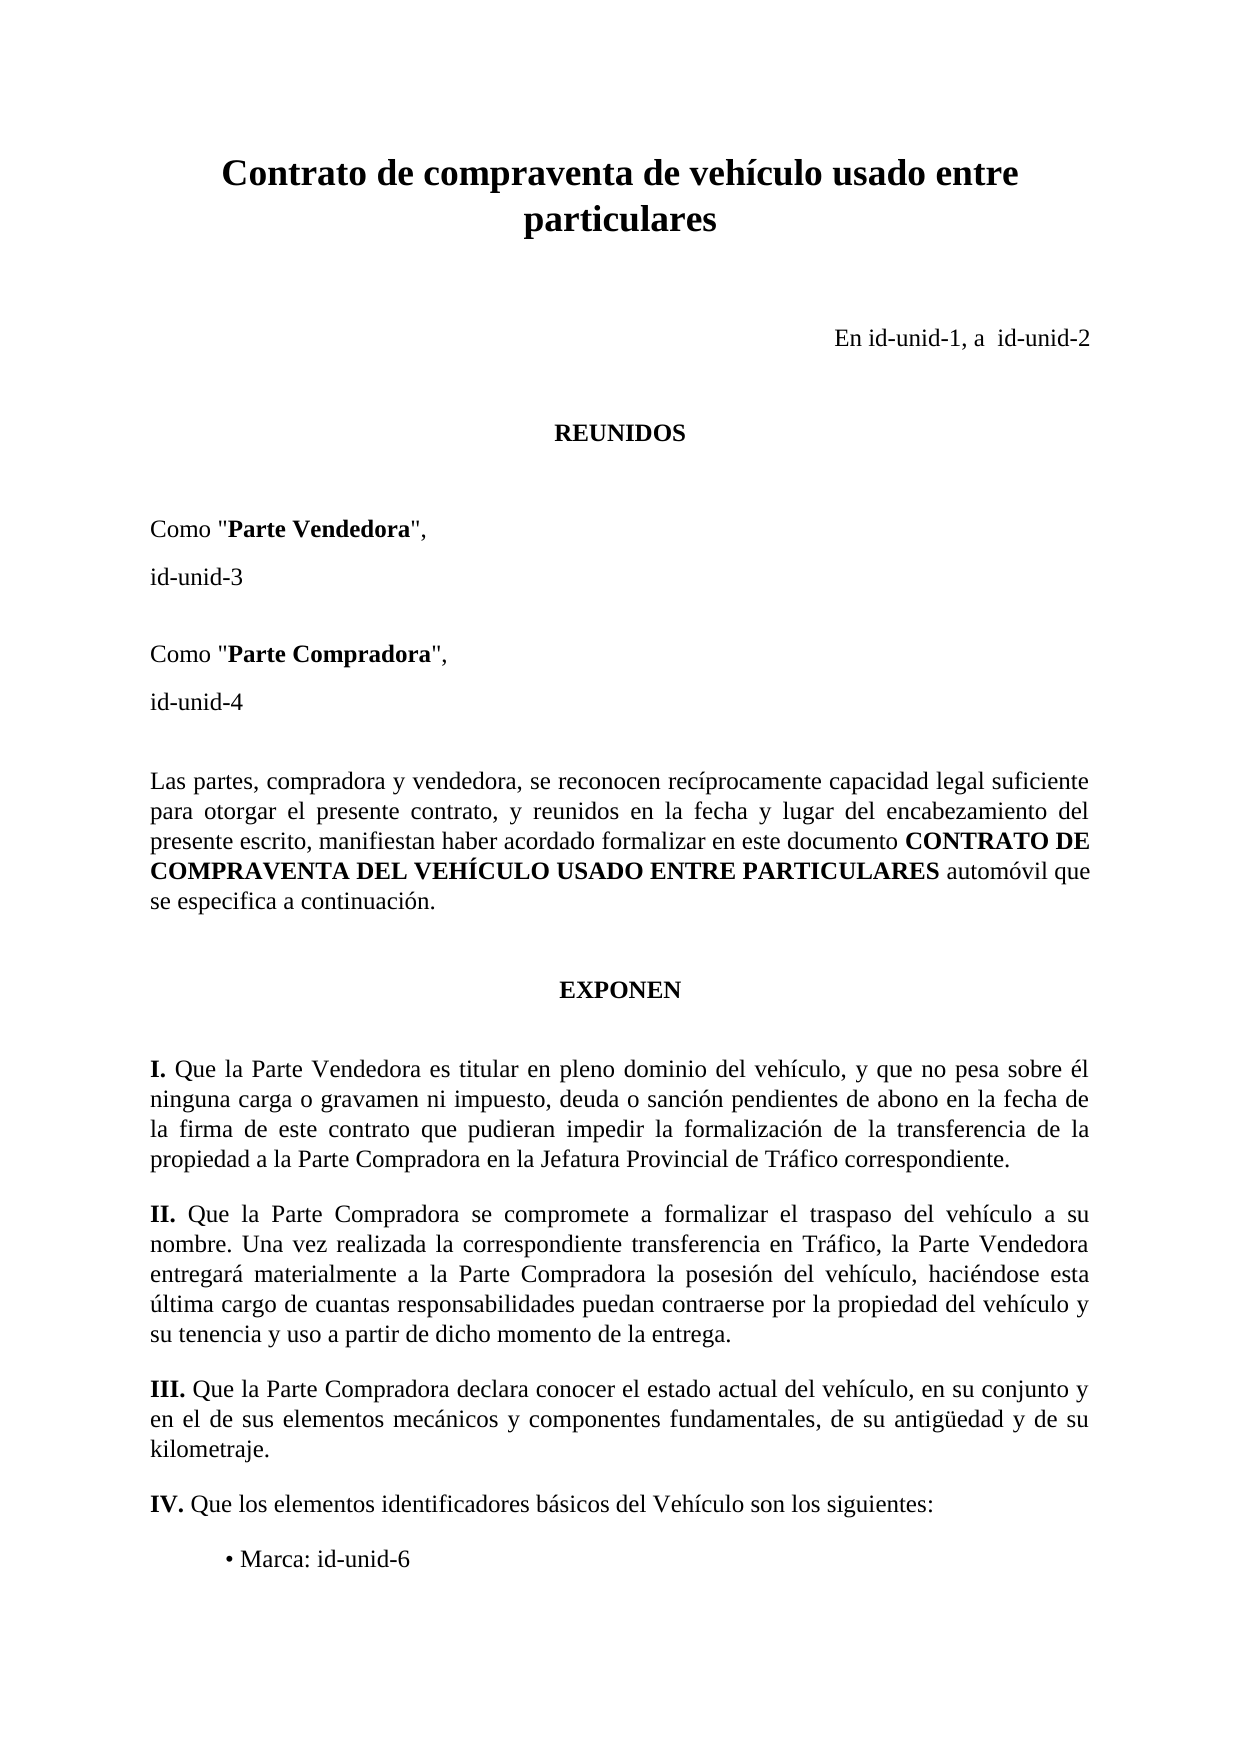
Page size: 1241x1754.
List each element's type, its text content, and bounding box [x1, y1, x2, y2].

text id-unid-3 [150, 562, 1090, 590]
text II. Que la Parte Compradora se compromete a formalizar el traspaso del vehículo a su nombre. Una vez realizada la correspondiente transferencia en Tráfico, la Parte Vendedora entregará materialmente a la Parte Compradora la posesión del vehículo, haciéndose esta última cargo de cuantas responsabilidades puedan contraerse por la propiedad del vehículo y su tenencia y uso a partir de dicho momento de la entrega. [150, 1197, 1090, 1347]
text Como "Parte Compradora", [150, 639, 1090, 668]
text IV. Que los elementos identificadores básicos del Vehículo son los siguientes: [150, 1487, 1090, 1517]
text EXPONEN [150, 975, 1090, 1003]
text Contrato de compraventa de vehículo usado entre particulares [150, 150, 1090, 240]
text id-unid-4 [150, 687, 1090, 716]
text En id-unid-1, a id-unid-2 [150, 323, 1090, 352]
text Como "Parte Vendedora", [150, 514, 1090, 543]
text REUNIDOS [150, 418, 1090, 447]
text I. Que la Parte Vendedora es titular en pleno dominio del vehículo, y que no pesa sobre él ninguna carga o gravamen ni impuesto, deuda o sanción pendientes de abono en la fecha de la firma de este contrato que pudieran impedir la formalización de la transferencia de la propiedad a la Parte Compradora en la Jefatura Provincial de Tráfico correspondiente. [150, 1052, 1090, 1172]
text • Marca: id-unid-6 [225, 1542, 1090, 1572]
text III. Que la Parte Compradora declara conocer el estado actual del vehículo, en su conjunto y en el de sus elementos mecánicos y componentes fundamentales, de su antigüedad y de su kilometraje. [150, 1372, 1090, 1462]
text Las partes, compradora y vendedora, se reconocen recíprocamente capacidad legal suficiente para otorgar el presente contrato, y reunidos en la fecha y lugar del encabezamiento del presente escrito, manifiestan haber acordado formalizar en este documento CONTRATO DE COMPRAVENTA DEL VEHÍCULO USADO ENTRE PARTICULARES automóvil que se especifica a continuación. [150, 765, 1090, 915]
